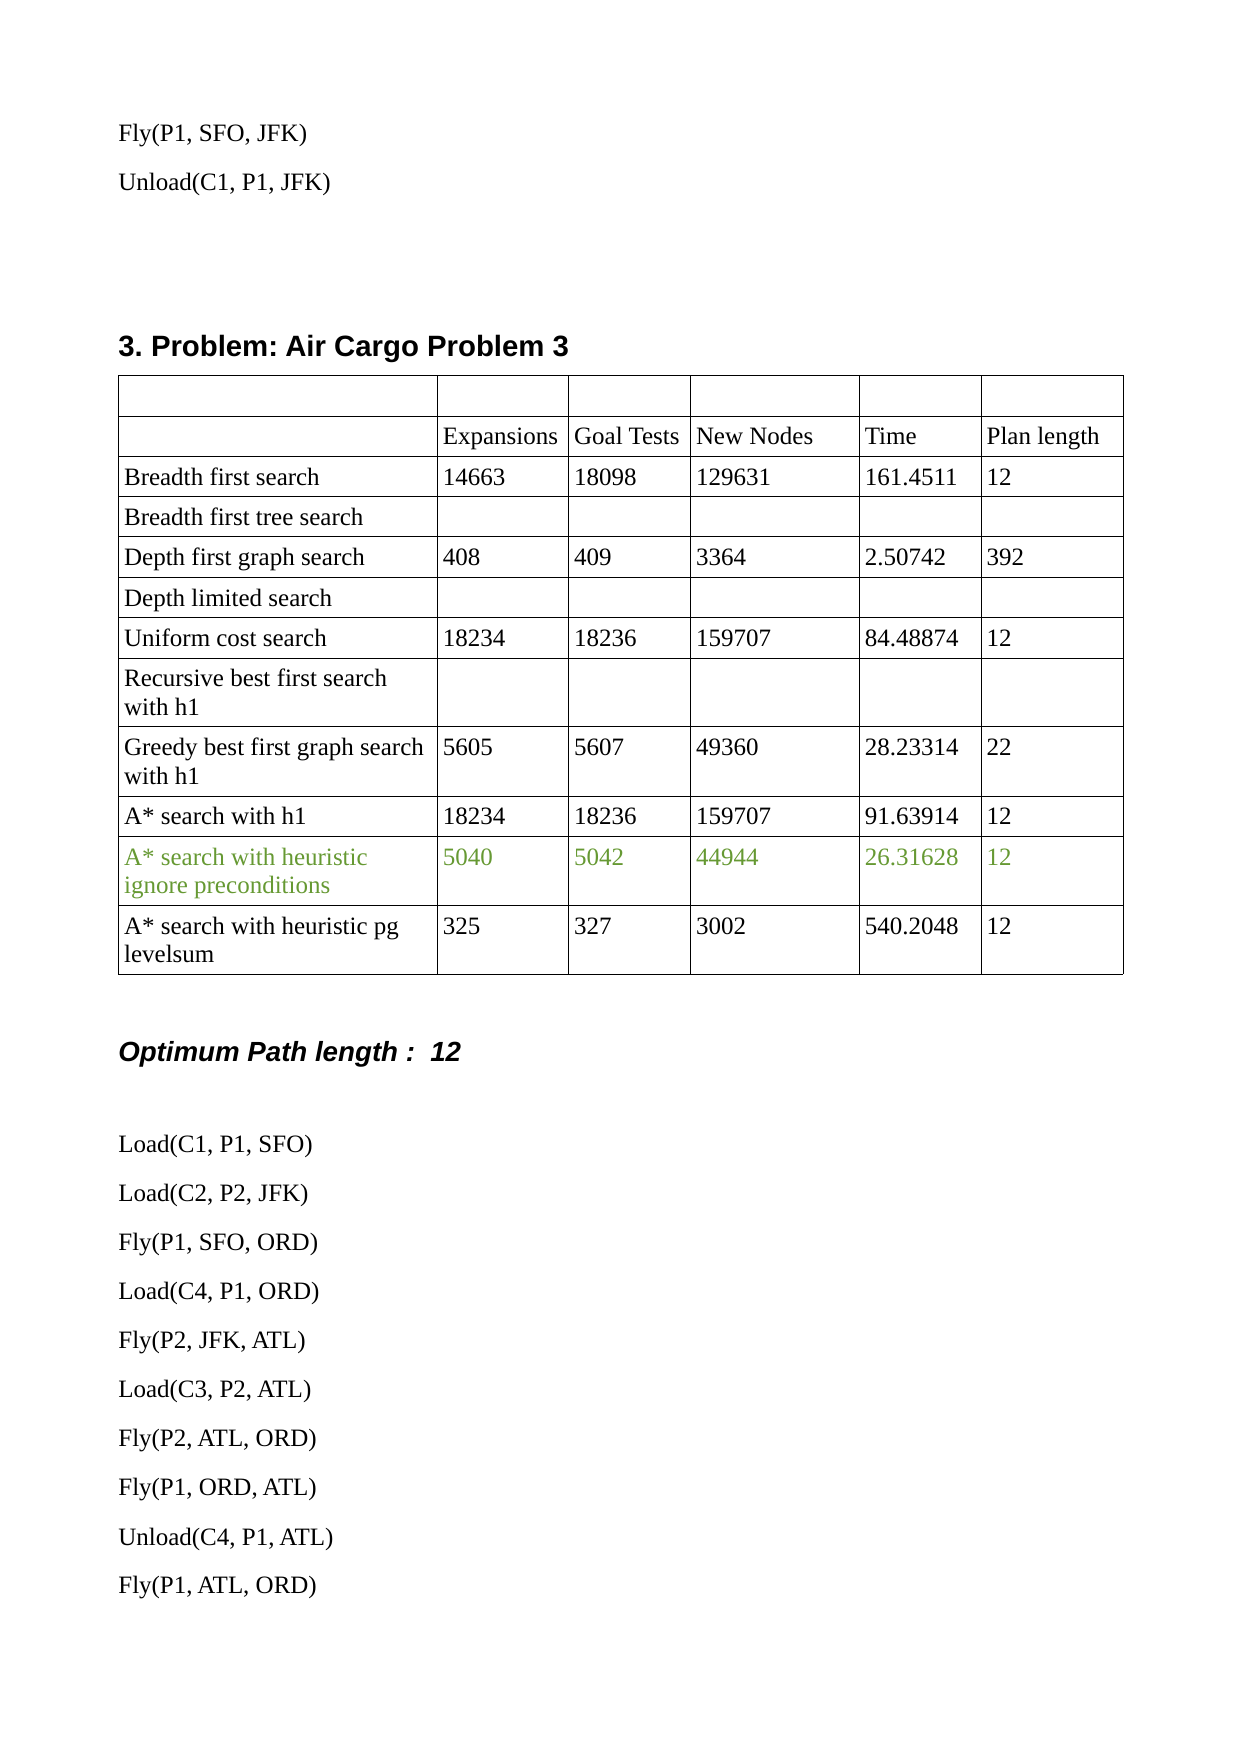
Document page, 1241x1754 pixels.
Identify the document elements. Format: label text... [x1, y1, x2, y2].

text Load(C3, P2, ATL) [118, 1374, 1122, 1403]
text Unload(C1, P1, JFK) [118, 167, 1122, 196]
table_cell Plan length [982, 417, 1123, 456]
table_cell 327 [569, 906, 690, 974]
table_header [119, 376, 437, 416]
table_cell [860, 578, 981, 617]
table_cell Uniform cost search [119, 618, 437, 657]
table_cell 18236 [569, 618, 690, 657]
table_cell Recursive best first search with h1 [119, 659, 437, 726]
table_cell 5607 [569, 727, 690, 796]
table_cell 409 [569, 537, 690, 577]
table_cell 14663 [438, 457, 568, 496]
table_cell 22 [982, 727, 1123, 796]
table_cell 18234 [438, 618, 568, 657]
text Fly(P2, ATL, ORD) [118, 1423, 1122, 1452]
table_cell Depth first graph search [119, 537, 437, 577]
table_cell 12 [982, 797, 1123, 836]
table_cell 159707 [691, 618, 859, 657]
table_header [860, 376, 981, 416]
table_cell 325 [438, 906, 568, 974]
table_cell [691, 659, 859, 726]
table_cell 28.23314 [860, 727, 981, 796]
table_cell New Nodes [691, 417, 859, 456]
table_cell [860, 659, 981, 726]
table_header [569, 376, 690, 416]
table_cell 12 [982, 457, 1123, 496]
text Fly(P1, SFO, ORD) [118, 1227, 1122, 1256]
table_cell 12 [982, 618, 1123, 657]
table_cell 26.31628 [860, 837, 981, 905]
table_cell 159707 [691, 797, 859, 836]
table_cell 161.4511 [860, 457, 981, 496]
table_cell 12 [982, 837, 1123, 905]
table_cell Breadth first tree search [119, 497, 437, 536]
table_cell [691, 497, 859, 536]
text Unload(C4, P1, ATL) [118, 1522, 1122, 1550]
table_cell 392 [982, 537, 1123, 577]
table_cell 91.63914 [860, 797, 981, 836]
table_cell [860, 497, 981, 536]
table_cell Breadth first search [119, 457, 437, 496]
text Fly(P1, SFO, JFK) [118, 118, 1122, 147]
table_cell Goal Tests [569, 417, 690, 456]
table_cell Time [860, 417, 981, 456]
table_cell Depth limited search [119, 578, 437, 617]
table_cell [569, 659, 690, 726]
table_cell 408 [438, 537, 568, 577]
text Load(C4, P1, ORD) [118, 1276, 1122, 1305]
table_cell 49360 [691, 727, 859, 796]
table_cell [982, 659, 1123, 726]
table_cell 2.50742 [860, 537, 981, 577]
table_cell [438, 497, 568, 536]
table_cell Greedy best first graph search with h1 [119, 727, 437, 796]
text Fly(P1, ATL, ORD) [118, 1571, 1122, 1599]
subtitle Optimum Path length : 12 [118, 1036, 1122, 1067]
table_cell [119, 417, 437, 456]
table_cell A* search with heuristic ignore preconditions [119, 837, 437, 905]
text Load(C1, P1, SFO) [118, 1129, 1122, 1158]
table_cell Expansions [438, 417, 568, 456]
table_cell 3364 [691, 537, 859, 577]
table_cell 3002 [691, 906, 859, 974]
table_header [982, 376, 1123, 416]
table_cell [569, 497, 690, 536]
table_cell A* search with heuristic pg levelsum [119, 906, 437, 974]
table_cell [982, 497, 1123, 536]
table_cell [691, 578, 859, 617]
text Fly(P1, ORD, ATL) [118, 1472, 1122, 1501]
table_cell A* search with h1 [119, 797, 437, 836]
table_cell 5042 [569, 837, 690, 905]
text Fly(P2, JFK, ATL) [118, 1325, 1122, 1354]
text Load(C2, P2, JFK) [118, 1178, 1122, 1207]
table_cell 84.48874 [860, 618, 981, 657]
table_cell 18236 [569, 797, 690, 836]
table_cell 5605 [438, 727, 568, 796]
subtitle 3. Problem: Air Cargo Problem 3 [118, 329, 1122, 363]
table_cell 18234 [438, 797, 568, 836]
table_cell [438, 659, 568, 726]
table_cell 18098 [569, 457, 690, 496]
table_cell [569, 578, 690, 617]
table_cell [438, 578, 568, 617]
table_cell 12 [982, 906, 1123, 974]
table_header [438, 376, 568, 416]
table_cell 44944 [691, 837, 859, 905]
table_cell 129631 [691, 457, 859, 496]
table_cell [982, 578, 1123, 617]
table_cell 5040 [438, 837, 568, 905]
table_header [691, 376, 859, 416]
table_cell 540.2048 [860, 906, 981, 974]
